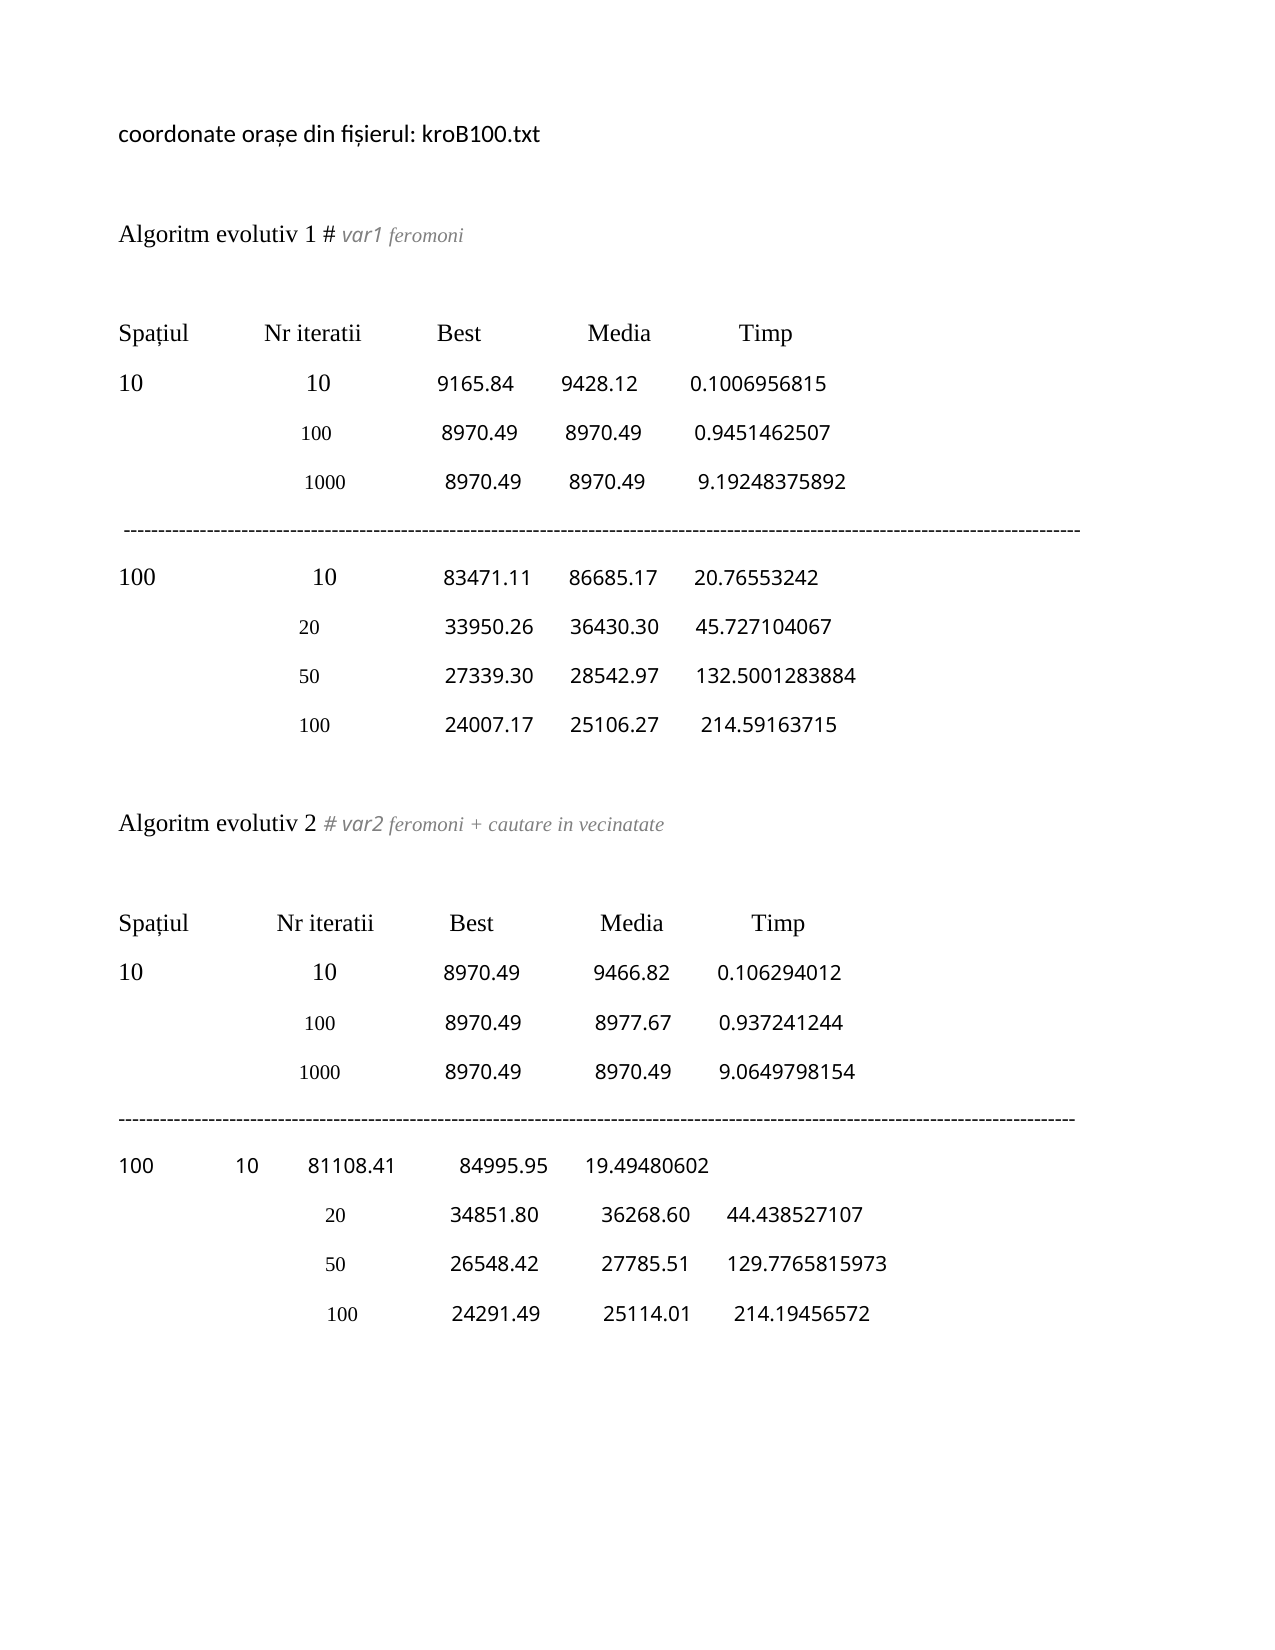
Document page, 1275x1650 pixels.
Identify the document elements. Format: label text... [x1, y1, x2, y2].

text ------------------------------------------------------------------------------------------------------------------------------------------ [118, 517, 1157, 541]
text 100 8970.49 8970.49 0.9451462507 [118, 418, 1157, 447]
text 10 10 9165.84 9428.12 0.1006956815 [118, 368, 1157, 397]
text coordonate orașe din fișierul: kroB100.txt [118, 118, 1157, 149]
text 20 33950.26 36430.30 45.727104067 [118, 612, 1157, 640]
text 50 26548.42 27785.51 129.7765815973 [118, 1249, 1157, 1278]
text 10 10 8970.49 9466.82 0.106294012 [118, 957, 1157, 987]
text 1000 8970.49 8970.49 9.0649798154 [118, 1057, 1157, 1085]
text 100 10 81108.41 84995.95 19.49480602 [118, 1151, 1157, 1179]
text ------------------------------------------------------------------------------------------------------------------------------------------ [118, 1106, 1157, 1130]
text 100 8970.49 8977.67 0.937241244 [118, 1008, 1157, 1036]
text Spațiul Nr iteratii Best Media Timp [118, 908, 1157, 936]
text 1000 8970.49 8970.49 9.19248375892 [118, 467, 1157, 496]
text 100 10 83471.11 86685.17 20.76553242 [118, 562, 1157, 591]
text 20 34851.80 36268.60 44.438527107 [118, 1200, 1157, 1229]
text Algoritm evolutiv 2 # var2 feromoni + cautare in vecinatate [118, 808, 1157, 838]
text 50 27339.30 28542.97 132.5001283884 [118, 661, 1157, 689]
text Spațiul Nr iteratii Best Media Timp [118, 318, 1157, 347]
text 100 24291.49 25114.01 214.19456572 [118, 1299, 1157, 1327]
text 100 24007.17 25106.27 214.59163715 [118, 710, 1157, 739]
text Algoritm evolutiv 1 # var1 feromoni [118, 219, 1157, 248]
